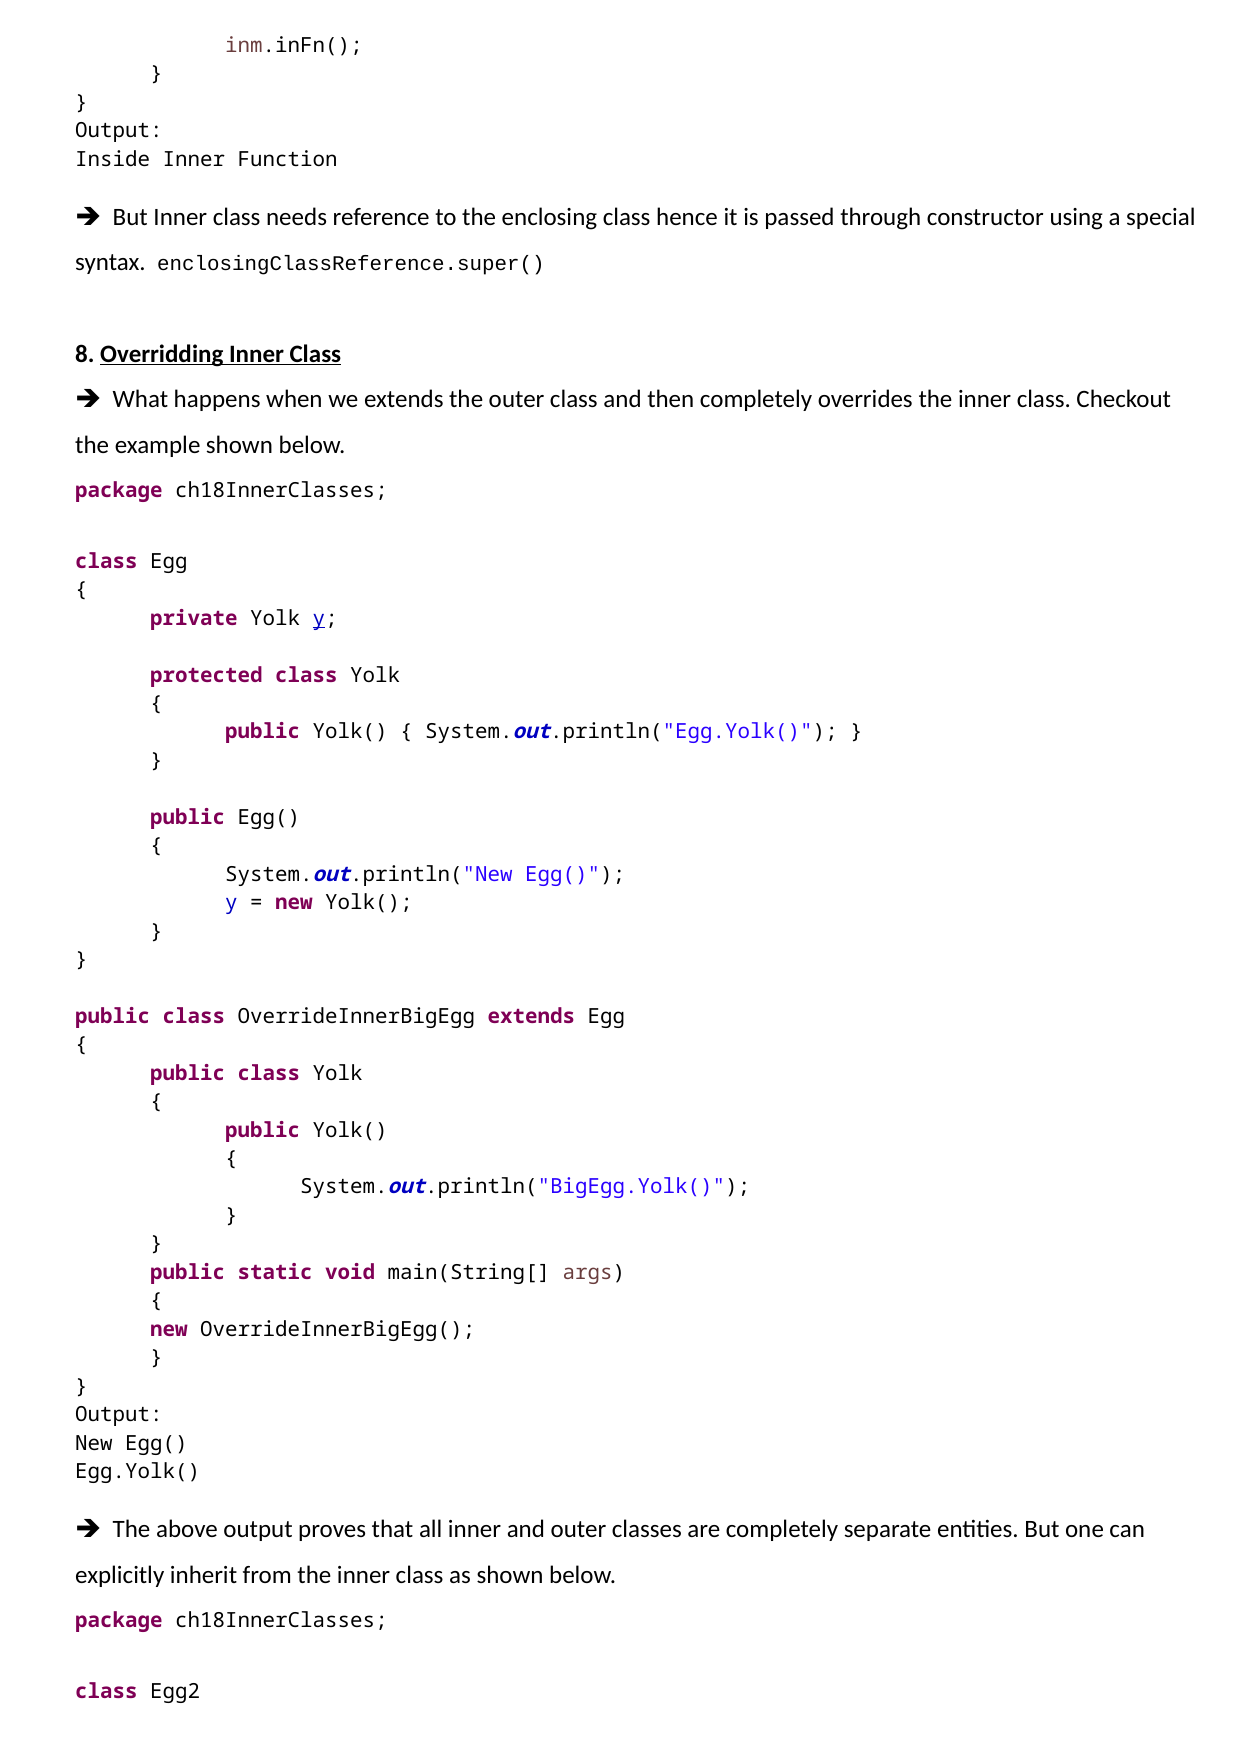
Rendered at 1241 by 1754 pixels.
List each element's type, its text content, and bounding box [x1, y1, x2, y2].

text } [75, 1228, 1211, 1257]
text public Yolk() [75, 1115, 1211, 1143]
text private Yolk y; [75, 603, 1211, 631]
text Egg.Yolk() [75, 1456, 1211, 1484]
text { [75, 830, 1211, 859]
text public Yolk() { System.out.println("Egg.Yolk()"); } [75, 717, 1211, 745]
text new OverrideInnerBigEgg(); [75, 1314, 1211, 1342]
text { [75, 1029, 1211, 1058]
text } [75, 1342, 1211, 1371]
text { [75, 1143, 1211, 1172]
text public static void main(String[] args) [75, 1257, 1211, 1285]
text Output: [75, 1399, 1211, 1428]
list What happens when we extends the outer class and then completely overrides the inner class. Checkout the example shown below. [75, 383, 1211, 460]
text { [75, 1285, 1211, 1314]
text inm.inFn(); [75, 30, 1211, 58]
text public class OverrideInnerBigEgg extends Egg [75, 1001, 1211, 1029]
text } [75, 1200, 1211, 1228]
text } [75, 944, 1211, 973]
text public class Yolk [75, 1058, 1211, 1086]
text New Egg() [75, 1428, 1211, 1456]
text class Egg [75, 546, 1211, 574]
text Output: [75, 115, 1211, 144]
text package ch18InnerClasses; [75, 1605, 1211, 1633]
text protected class Yolk [75, 660, 1211, 688]
text } [75, 916, 1211, 944]
text { [75, 688, 1211, 717]
text Inside Inner Function [75, 144, 1211, 172]
text } [75, 58, 1211, 87]
list But Inner class needs reference to the enclosing class hence it is passed through constructor using a special syntax. enclosingClassReference.super() [75, 201, 1211, 277]
list The above output proves that all inner and outer classes are completely separate entities. But one can explicitly inherit from the inner class as shown below. [75, 1513, 1211, 1589]
text { [75, 574, 1211, 603]
text } [75, 87, 1211, 115]
text } [75, 745, 1211, 773]
text package ch18InnerClasses; [75, 475, 1211, 503]
text System.out.println("BigEgg.Yolk()"); [75, 1172, 1211, 1200]
text System.out.println("New Egg()"); [75, 859, 1211, 887]
text 8. Overridding Inner Class [75, 338, 1211, 368]
text y = new Yolk(); [75, 887, 1211, 916]
text { [75, 1086, 1211, 1115]
text class Egg2 [75, 1676, 1211, 1704]
text public Egg() [75, 802, 1211, 830]
text } [75, 1371, 1211, 1399]
